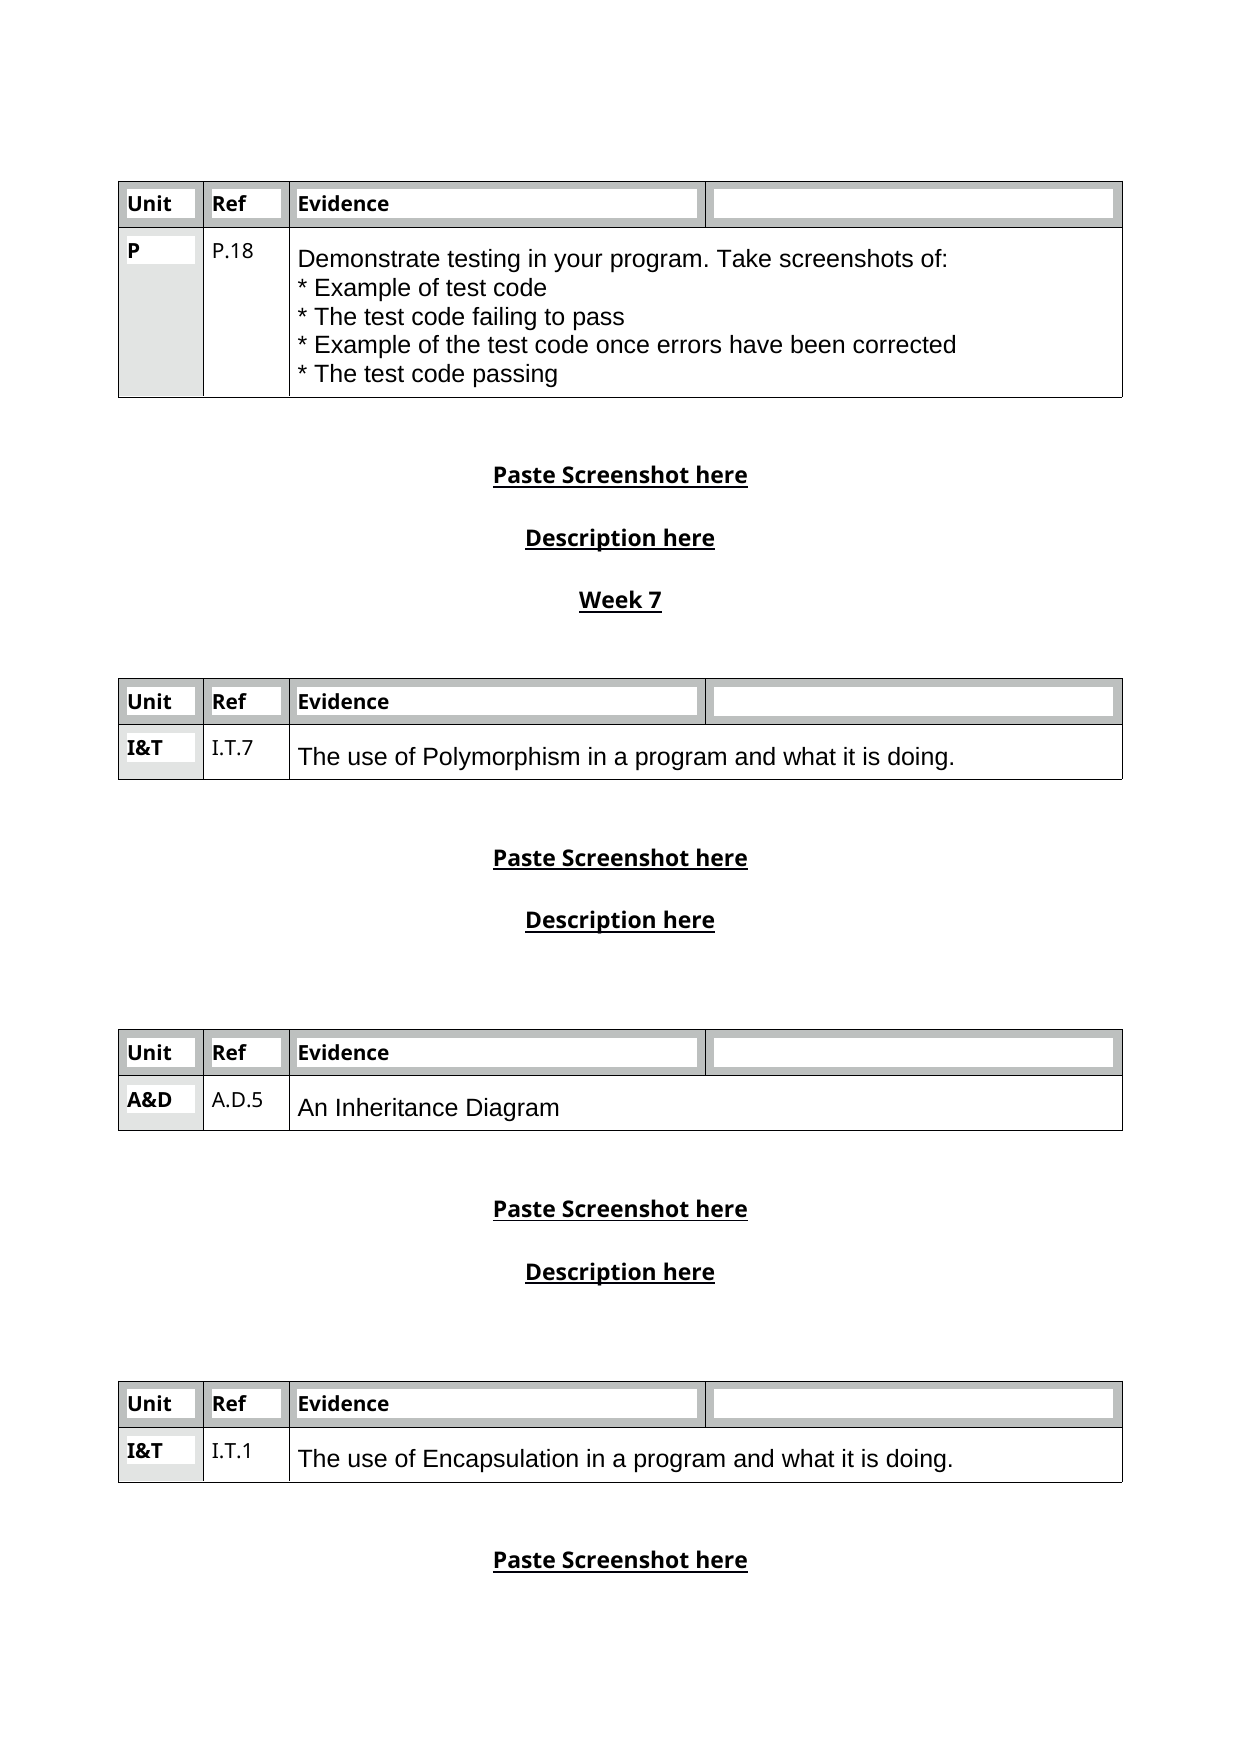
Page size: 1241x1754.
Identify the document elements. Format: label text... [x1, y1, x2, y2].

table_header Evidence [290, 1382, 705, 1427]
table_cell A.D.5 [204, 1076, 289, 1130]
table_cell A&D [119, 1076, 203, 1130]
table_header Unit [119, 182, 203, 227]
table_header [706, 1030, 1122, 1075]
table_cell The use of Encapsulation in a program and what it is doing. [290, 1428, 1122, 1481]
table_header Evidence [290, 1030, 705, 1075]
table_cell I&T [119, 725, 203, 779]
text Paste Screenshot here [118, 1544, 1122, 1576]
text Week 7 [118, 584, 1122, 616]
table_header Ref [204, 1030, 289, 1075]
table_cell I.T.7 [204, 725, 289, 779]
table_cell P [119, 228, 203, 396]
text Paste Screenshot here [118, 459, 1122, 491]
table_header [706, 679, 1122, 724]
table_header Ref [204, 679, 289, 724]
text Description here [118, 1256, 1122, 1287]
text Paste Screenshot here [118, 842, 1122, 873]
table_cell P.18 [204, 228, 289, 396]
table_cell An Inheritance Diagram [290, 1076, 1122, 1130]
table_cell I&T [119, 1428, 203, 1481]
text Paste Screenshot here [118, 1193, 1122, 1224]
table_cell Demonstrate testing in your program. Take screenshots of: * Example of test code * The test code failing to pass * Example of the test code once errors have been corrected * The test code passing [290, 228, 1122, 396]
text Description here [118, 522, 1122, 553]
table_header [706, 182, 1122, 227]
table_header Unit [119, 1030, 203, 1075]
table_header Ref [204, 1382, 289, 1427]
table_header Unit [119, 679, 203, 724]
table_header Evidence [290, 679, 705, 724]
text Description here [118, 904, 1122, 936]
table_cell I.T.1 [204, 1428, 289, 1481]
table_header Ref [204, 182, 289, 227]
table_header [706, 1382, 1122, 1427]
table_header Evidence [290, 182, 705, 227]
table_cell The use of Polymorphism in a program and what it is doing. [290, 725, 1122, 779]
table_header Unit [119, 1382, 203, 1427]
